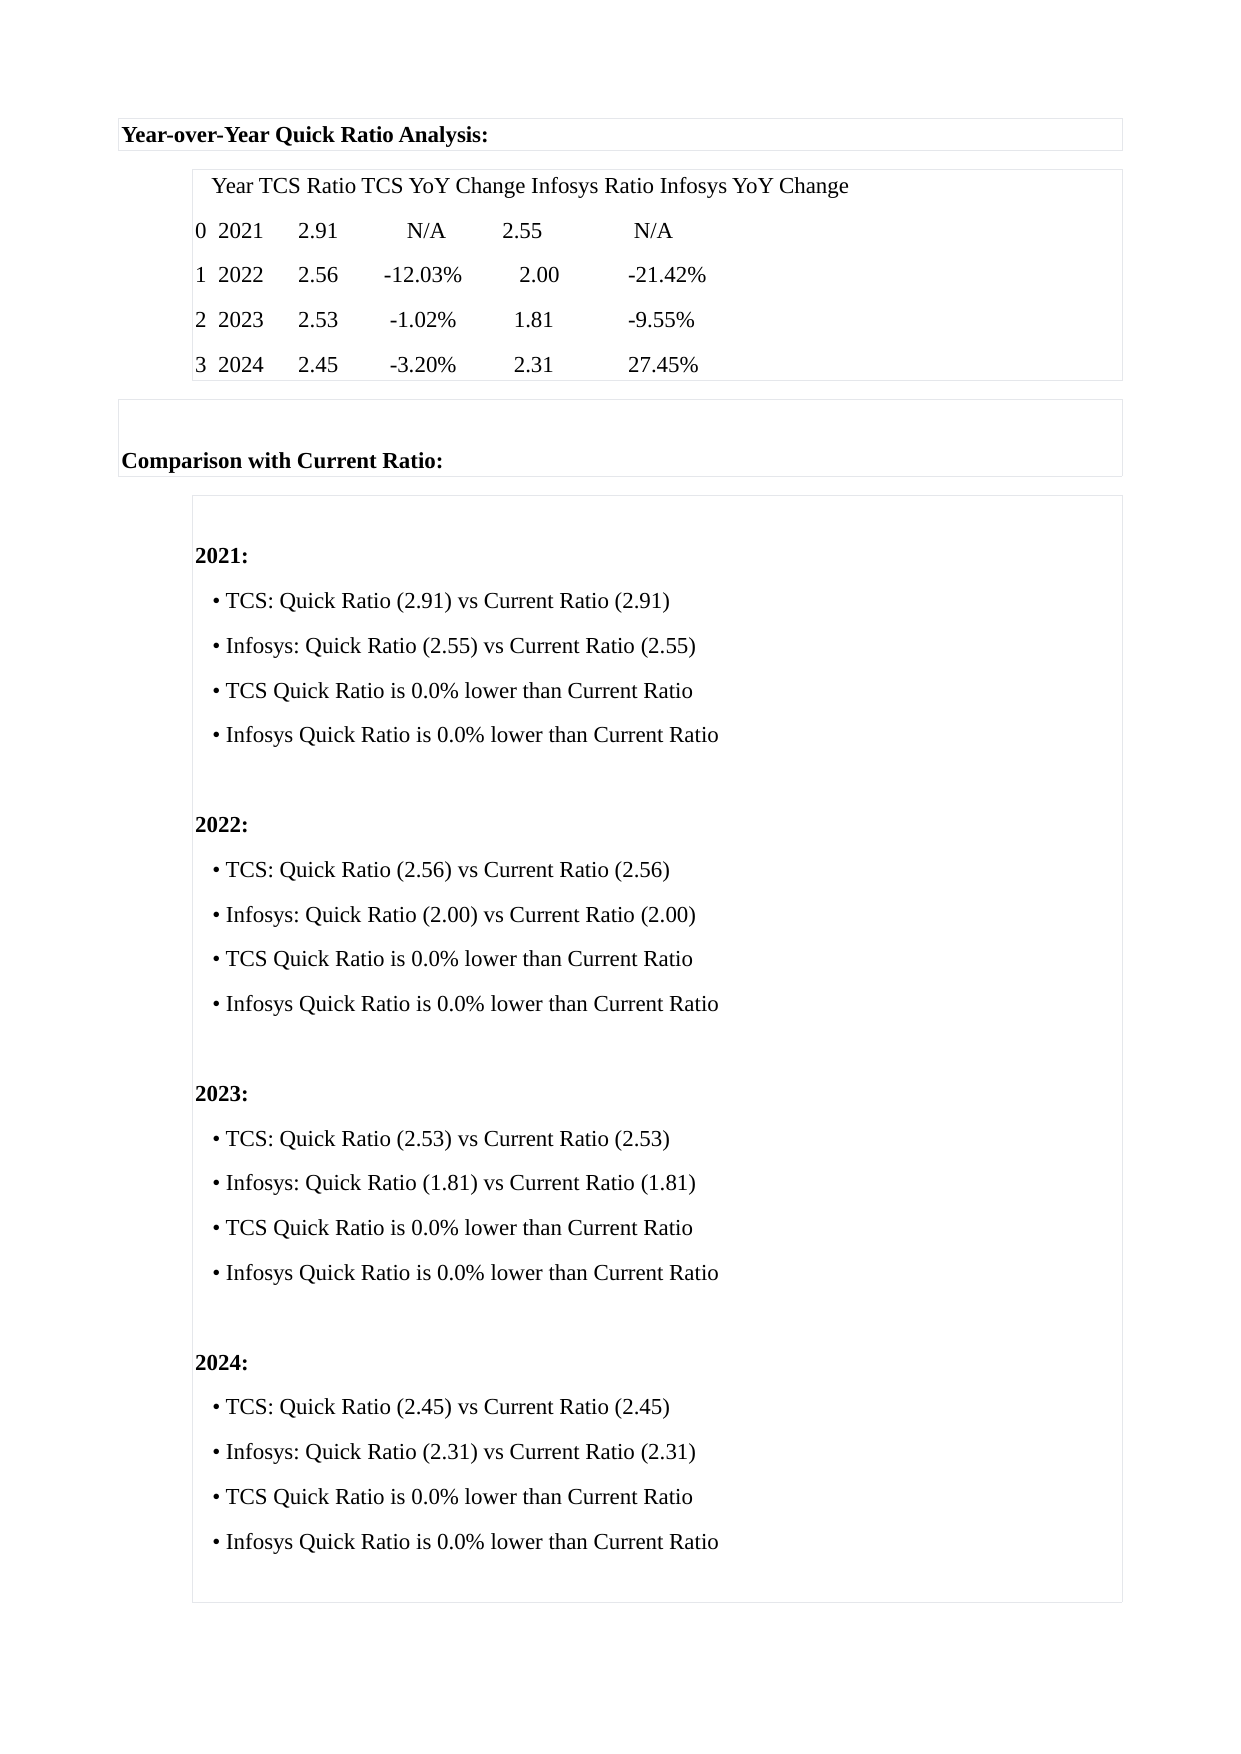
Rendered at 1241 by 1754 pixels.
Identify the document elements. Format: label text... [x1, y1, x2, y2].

text Year-over-Year Quick Ratio Analysis: [119, 119, 1122, 150]
text 2 2023 2.53 -1.02% 1.81 -9.55% [193, 303, 1122, 333]
text • TCS Quick Ratio is 0.0% lower than Current Ratio [193, 674, 1122, 703]
text Comparison with Current Ratio: [119, 444, 1122, 476]
text • Infosys Quick Ratio is 0.0% lower than Current Ratio [193, 1525, 1122, 1554]
text • TCS: Quick Ratio (2.91) vs Current Ratio (2.91) [193, 584, 1122, 613]
text 2023: [193, 1077, 1122, 1106]
text 2024: [193, 1346, 1122, 1375]
text • Infosys Quick Ratio is 0.0% lower than Current Ratio [193, 718, 1122, 748]
text 2022: [193, 808, 1122, 837]
text • Infosys: Quick Ratio (2.31) vs Current Ratio (2.31) [193, 1435, 1122, 1464]
text • Infosys: Quick Ratio (2.55) vs Current Ratio (2.55) [193, 629, 1122, 658]
text • Infosys: Quick Ratio (2.00) vs Current Ratio (2.00) [193, 898, 1122, 927]
text 0 2021 2.91 N/A 2.55 N/A [193, 214, 1122, 243]
text • TCS Quick Ratio is 0.0% lower than Current Ratio [193, 1211, 1122, 1241]
text • TCS Quick Ratio is 0.0% lower than Current Ratio [193, 942, 1122, 972]
text Year TCS Ratio TCS YoY Change Infosys Ratio Infosys YoY Change [193, 170, 1122, 198]
text • TCS: Quick Ratio (2.53) vs Current Ratio (2.53) [193, 1122, 1122, 1151]
text • Infosys Quick Ratio is 0.0% lower than Current Ratio [193, 1256, 1122, 1285]
text • Infosys Quick Ratio is 0.0% lower than Current Ratio [193, 987, 1122, 1017]
text 2021: [193, 539, 1122, 569]
text • TCS: Quick Ratio (2.45) vs Current Ratio (2.45) [193, 1390, 1122, 1420]
text 1 2022 2.56 -12.03% 2.00 -21.42% [193, 258, 1122, 288]
text 3 2024 2.45 -3.20% 2.31 27.45% [193, 348, 1122, 380]
text • TCS Quick Ratio is 0.0% lower than Current Ratio [193, 1480, 1122, 1509]
text • Infosys: Quick Ratio (1.81) vs Current Ratio (1.81) [193, 1166, 1122, 1196]
text • TCS: Quick Ratio (2.56) vs Current Ratio (2.56) [193, 853, 1122, 882]
